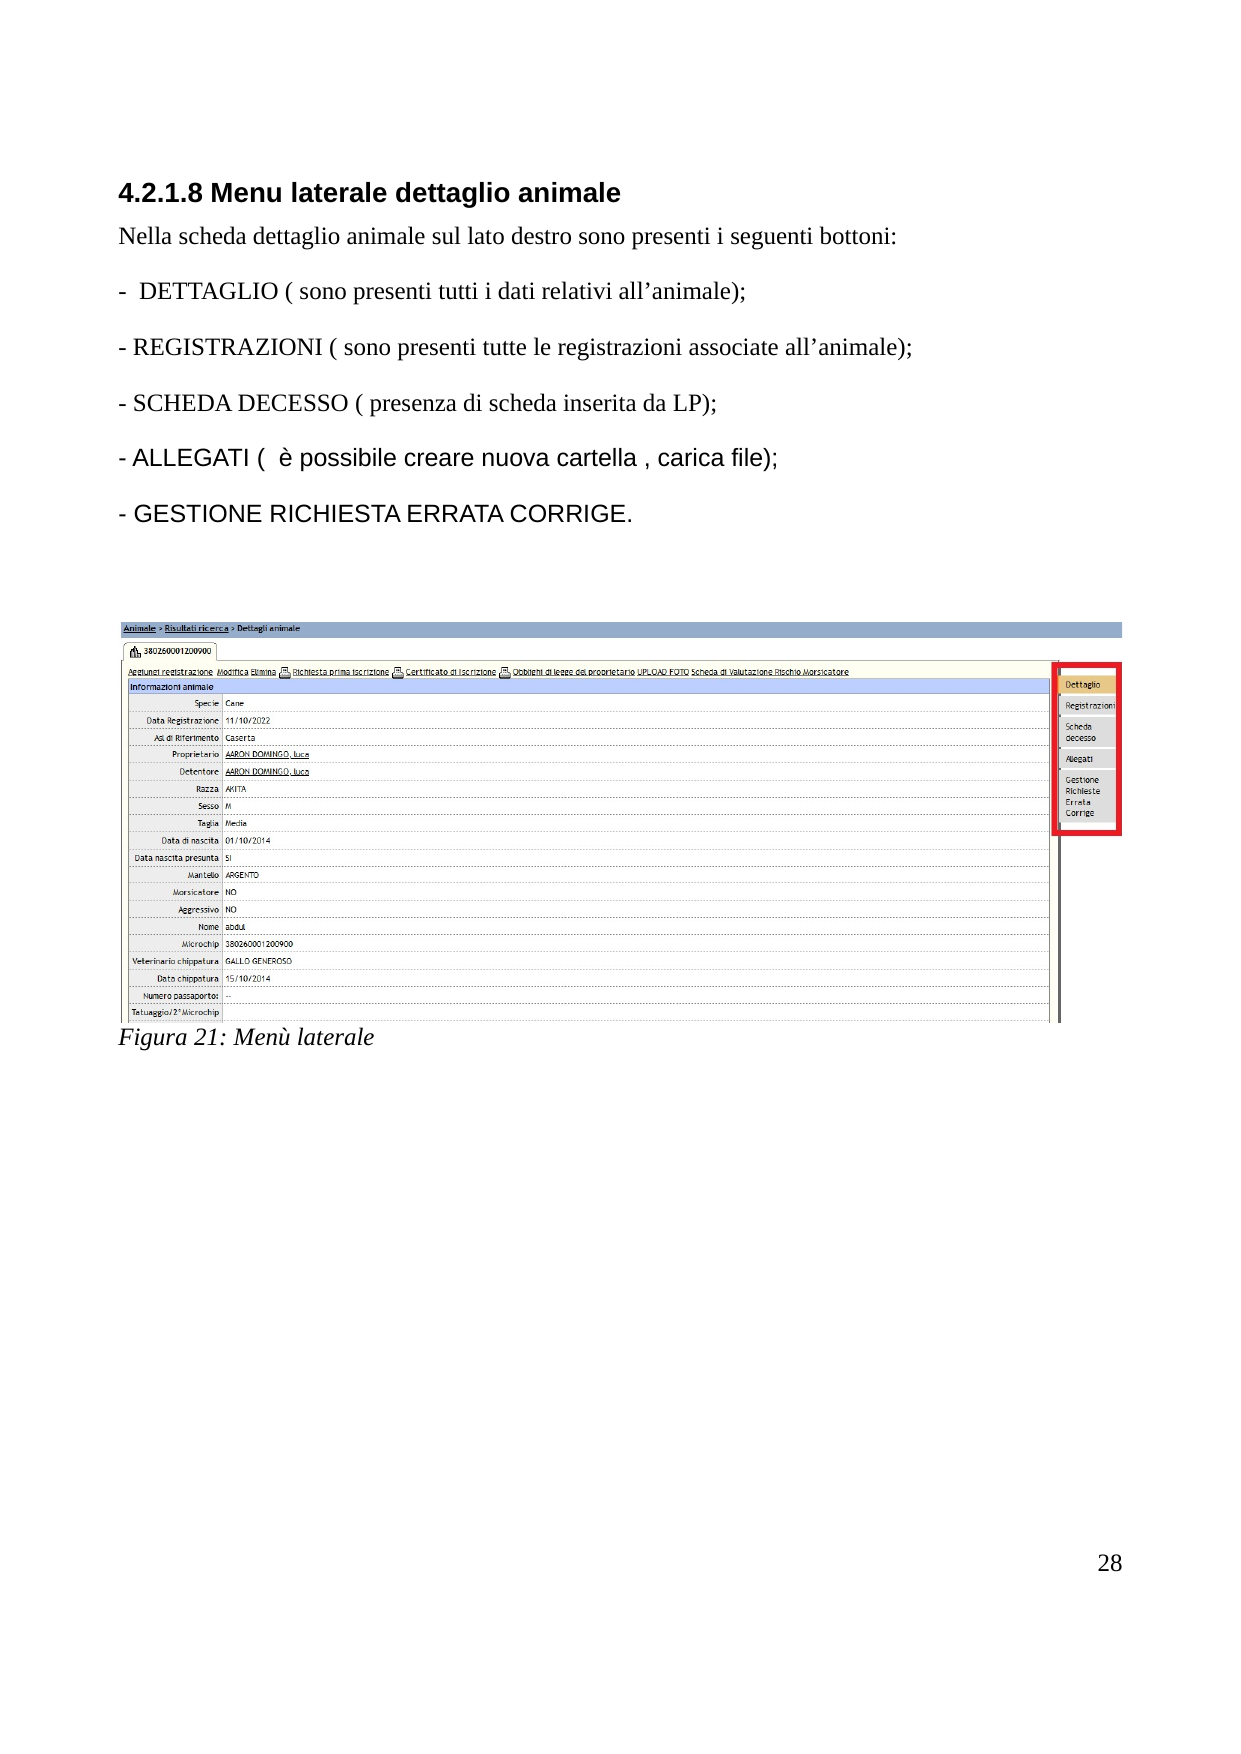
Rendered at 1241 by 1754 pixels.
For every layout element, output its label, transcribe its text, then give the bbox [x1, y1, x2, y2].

picture [118, 622, 1123, 1023]
text - DETTAGLIO ( sono presenti tutti i dati relativi all’animale); [118, 276, 1122, 305]
text - GESTIONE RICHIESTA ERRATA CORRIGE. [118, 499, 1122, 528]
text - SCHEDA DECESSO ( presenza di scheda inserita da LP); [118, 388, 1122, 416]
text Figura 21: Menù laterale [118, 1023, 1122, 1051]
text - REGISTRAZIONI ( sono presenti tutte le registrazioni associate all’animale); [118, 332, 1122, 361]
subtitle 4.2.1.8 Menu laterale dettaglio animale [118, 176, 1122, 208]
text - ALLEGATI ( è possibile creare nuova cartella , carica file); [118, 443, 1122, 472]
text Nella scheda dettaglio animale sul lato destro sono presenti i seguenti bottoni: [118, 221, 1122, 249]
